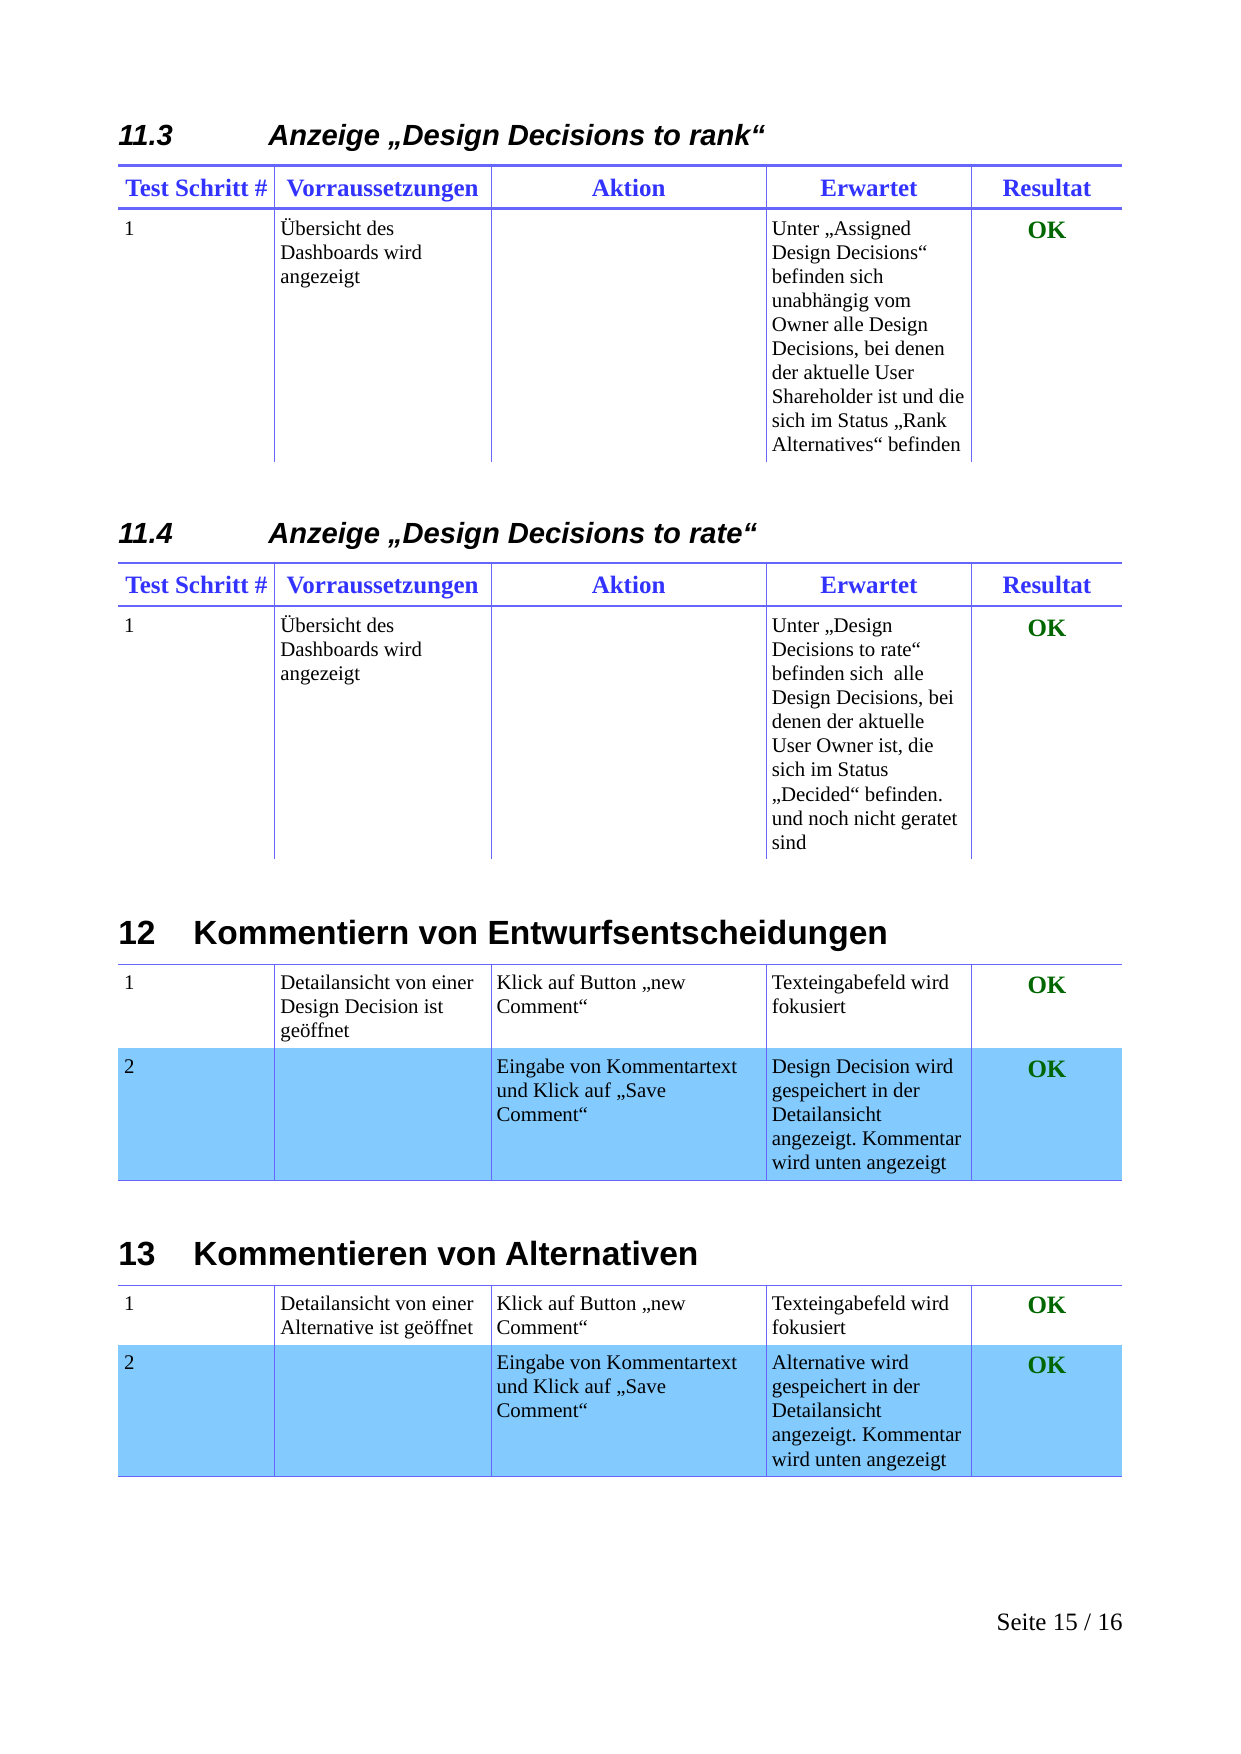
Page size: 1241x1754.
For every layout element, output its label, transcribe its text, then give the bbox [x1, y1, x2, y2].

table_header Test Schritt # [118, 564, 274, 604]
table_cell Unter „Design Decisions to rate“ befinden sich alle Design Decisions, bei denen der aktuelle User Owner ist, die sich im Status „Decided“ befinden. und noch nicht geratet sind [767, 607, 971, 859]
table_cell [275, 1048, 491, 1180]
table_header OK [972, 1286, 1122, 1344]
table_cell [492, 210, 766, 462]
table_cell Eingabe von Kommentartext und Klick auf „Save Comment“ [492, 1345, 766, 1476]
table_cell [492, 607, 766, 859]
table_cell Übersicht des Dashboards wird angezeigt [275, 607, 491, 859]
table_header Detailansicht von einer Alternative ist geöffnet [275, 1286, 491, 1344]
table_header Erwartet [767, 167, 971, 207]
table_cell 2 [118, 1048, 274, 1180]
table_header Resultat [972, 167, 1122, 207]
table_header Klick auf Button „new Comment“ [492, 965, 766, 1048]
table_header OK [972, 965, 1122, 1048]
table_header Aktion [492, 167, 766, 207]
table_header Test Schritt # [118, 167, 274, 207]
table_header Klick auf Button „new Comment“ [492, 1286, 766, 1344]
table_cell 1 [118, 210, 274, 462]
table_cell OK [972, 607, 1122, 859]
subtitle Anzeige „Design Decisions to rate“ [118, 516, 1122, 549]
subtitle Kommentiern von Entwurfsentscheidungen [118, 913, 1122, 952]
table_header Vorraussetzungen [275, 564, 491, 604]
table_header Aktion [492, 564, 766, 604]
table_cell 1 [118, 607, 274, 859]
table_cell Design Decision wird gespeichert in der Detailansicht angezeigt. Kommentar wird unten angezeigt [767, 1048, 971, 1180]
table_cell 2 [118, 1345, 274, 1476]
table_cell OK [972, 1345, 1122, 1476]
table_cell Unter „Assigned Design Decisions“ befinden sich unabhängig vom Owner alle Design Decisions, bei denen der aktuelle User Shareholder ist und die sich im Status „Rank Alternatives“ befinden [767, 210, 971, 462]
table_header 1 [118, 1286, 274, 1344]
table_cell OK [972, 210, 1122, 462]
table_header Texteingabefeld wird fokusiert [767, 1286, 971, 1344]
table_header Resultat [972, 564, 1122, 604]
table_cell Übersicht des Dashboards wird angezeigt [275, 210, 491, 462]
table_cell Eingabe von Kommentartext und Klick auf „Save Comment“ [492, 1048, 766, 1180]
table_header Detailansicht von einer Design Decision ist geöffnet [275, 965, 491, 1048]
table_header Vorraussetzungen [275, 167, 491, 207]
table_cell [275, 1345, 491, 1476]
subtitle Anzeige „Design Decisions to rank“ [118, 118, 1122, 152]
table_cell Alternative wird gespeichert in der Detailansicht angezeigt. Kommentar wird unten angezeigt [767, 1345, 971, 1476]
table_header 1 [118, 965, 274, 1048]
table_header Texteingabefeld wird fokusiert [767, 965, 971, 1048]
table_cell OK [972, 1048, 1122, 1180]
subtitle Kommentieren von Alternativen [118, 1234, 1122, 1272]
table_header Erwartet [767, 564, 971, 604]
